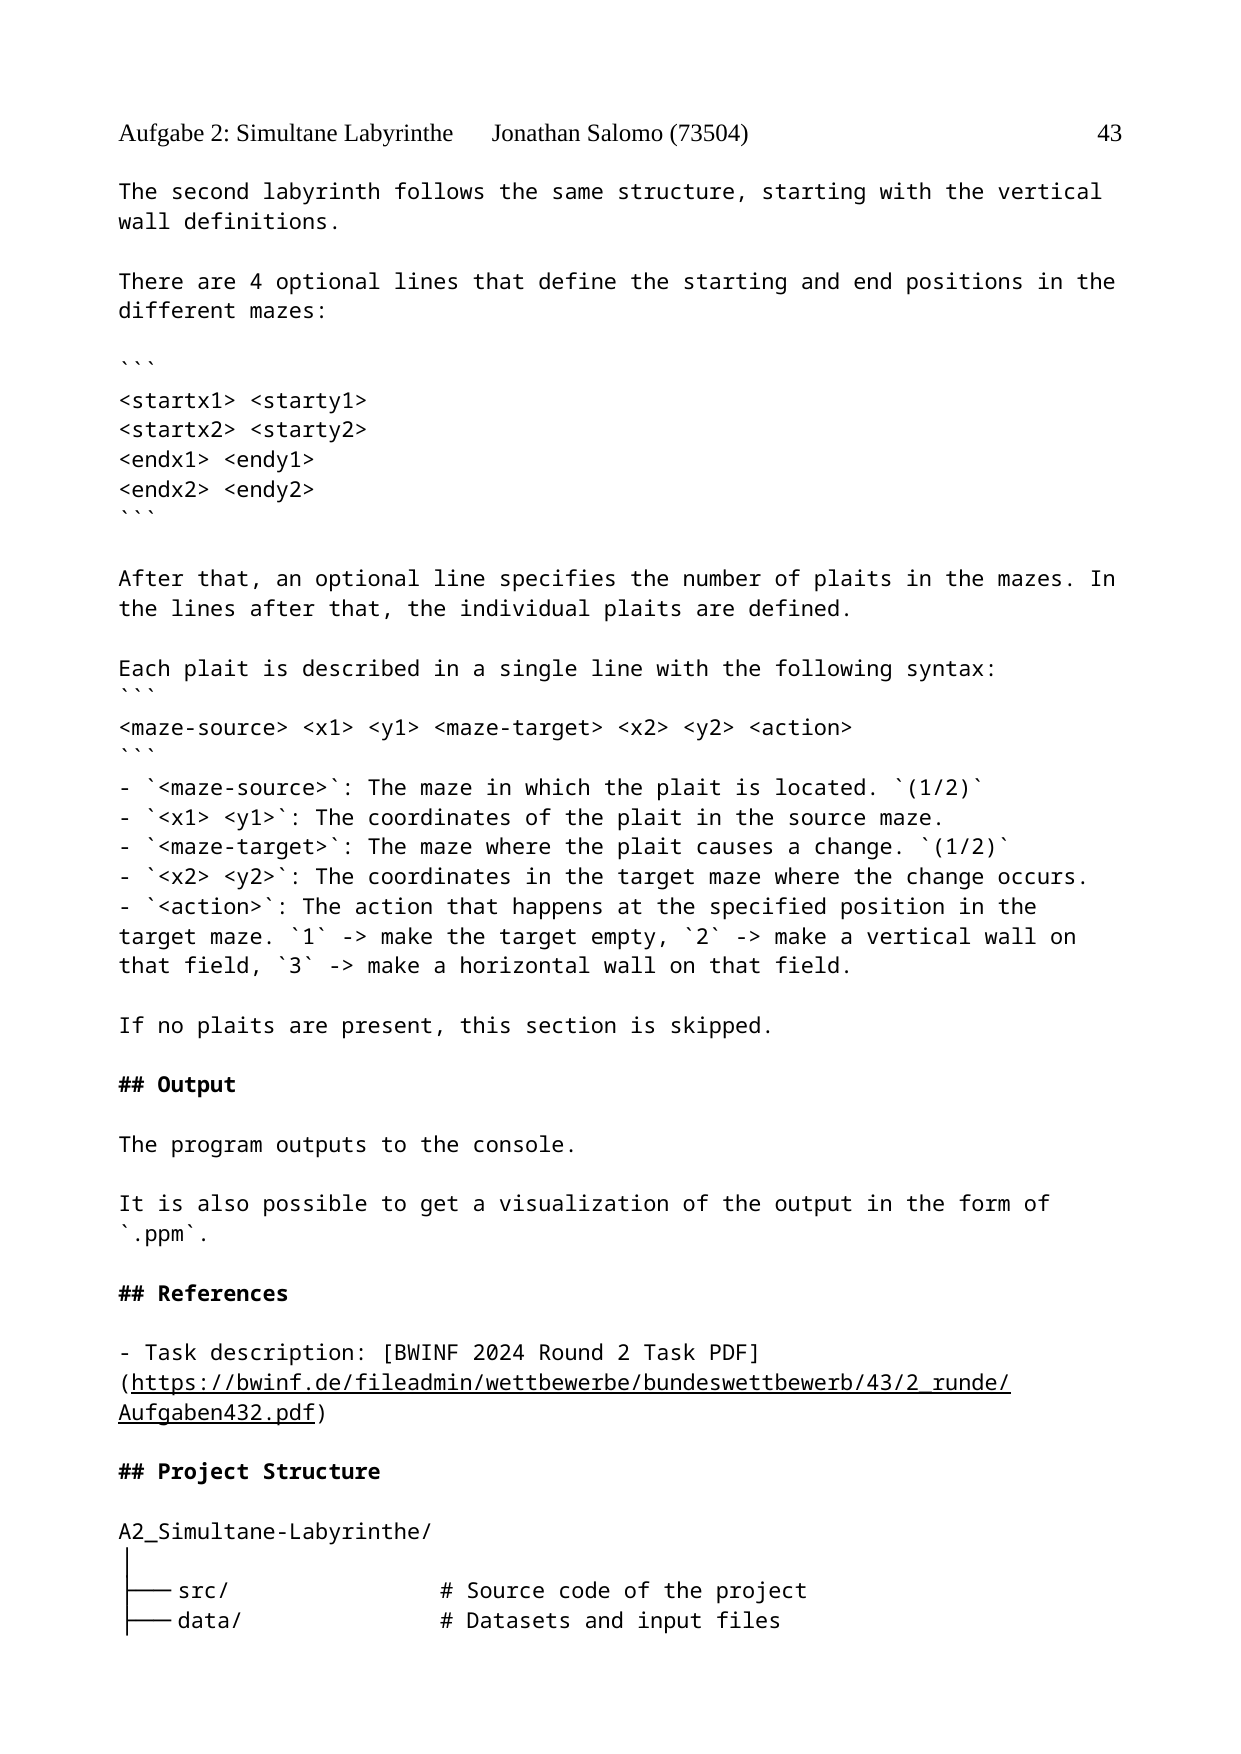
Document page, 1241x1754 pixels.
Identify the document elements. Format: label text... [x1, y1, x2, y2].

text <startx2> <starty2> [118, 414, 1122, 444]
text ## Project Structure [118, 1456, 1122, 1486]
text Each plait is described in a single line with the following syntax: [118, 653, 1122, 682]
text ## References [118, 1278, 1122, 1307]
text <endx1> <endy1> [118, 444, 1122, 474]
text <startx1> <starty1> [118, 385, 1122, 414]
text - `<x1> <y1>`: The coordinates of the plait in the source maze. [118, 802, 1122, 831]
text The second labyrinth follows the same structure, starting with the vertical wall definitions. [118, 176, 1122, 236]
text After that, an optional line specifies the number of plaits in the mazes. In the lines after that, the individual plaits are defined. [118, 563, 1122, 623]
text A2_Simultane-Labyrinthe/ [118, 1516, 1122, 1546]
text ## Output [118, 1069, 1122, 1099]
text - `<maze-target>`: The maze where the plait causes a change. `(1/2)` [118, 831, 1122, 861]
text ``` [118, 504, 1122, 534]
text ├── src/ # Source code of the project [128, 1575, 1122, 1605]
text There are 4 optional lines that define the starting and end positions in the different mazes: [118, 266, 1122, 325]
text <maze-source> <x1> <y1> <maze-target> <x2> <y2> <action> [118, 712, 1122, 742]
text - `<action>`: The action that happens at the specified position in the target maze. `1` -> make the target empty, `2` -> make a vertical wall on that field, `3` -> make a horizontal wall on that field. [118, 891, 1122, 980]
text ``` [118, 682, 1122, 712]
text The program outputs to the console. [118, 1129, 1122, 1159]
text - `<x2> <y2>`: The coordinates in the target maze where the change occurs. [118, 861, 1122, 891]
text - Task description: [BWINF 2024 Round 2 Task PDF](https://bwinf.de/fileadmin/wettbewerbe/bundeswettbewerb/43/2_runde/Aufgaben432.pdf) [118, 1337, 1122, 1427]
text <endx2> <endy2> [118, 474, 1122, 504]
text If no plaits are present, this section is skipped. [118, 1010, 1122, 1040]
text ``` [118, 742, 1122, 772]
text ├── data/ # Datasets and input files [128, 1605, 1122, 1635]
text It is also possible to get a visualization of the output in the form of `.ppm`. [118, 1188, 1122, 1248]
text - `<maze-source>`: The maze in which the plait is located. `(1/2)` [118, 772, 1122, 802]
text ``` [118, 355, 1122, 385]
text │ [118, 1546, 1122, 1575]
